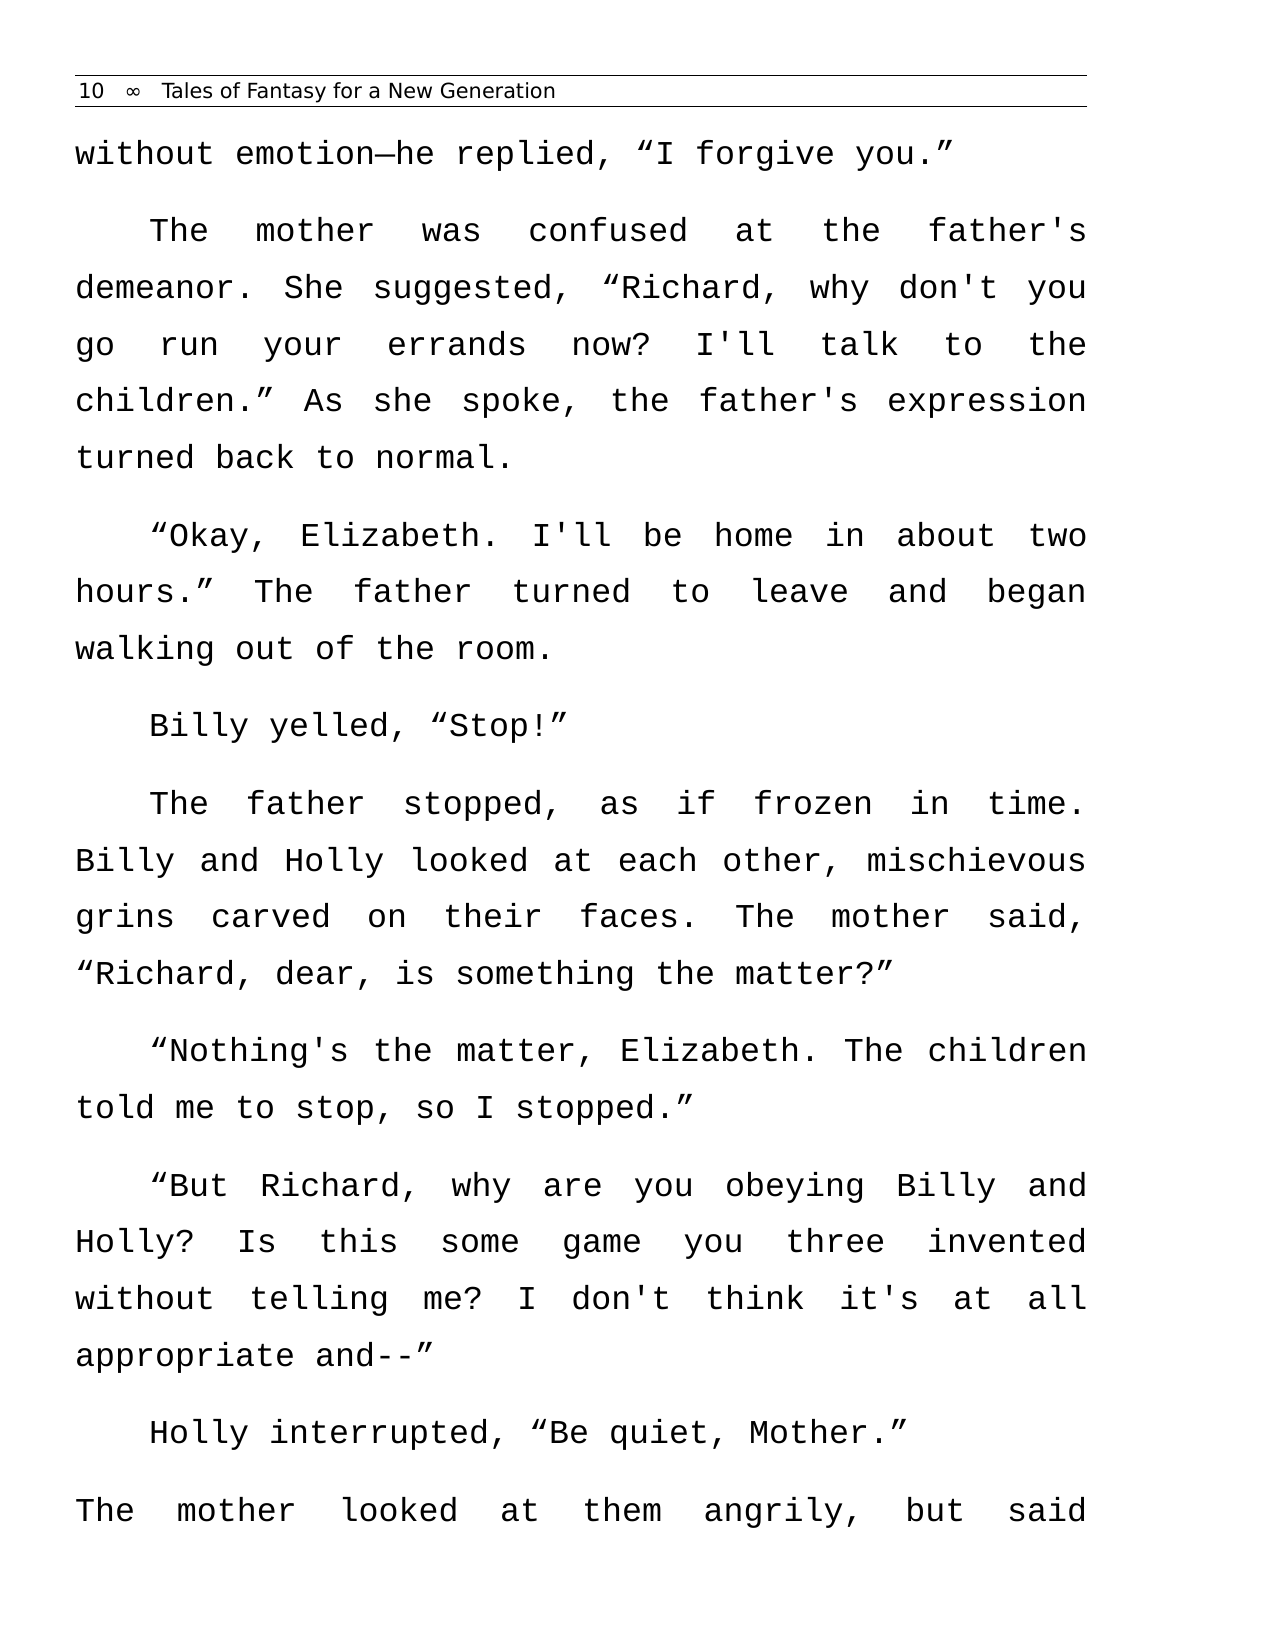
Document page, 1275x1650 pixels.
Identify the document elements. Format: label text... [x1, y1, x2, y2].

text The mother was confused at the father's demeanor. She suggested, “Richard, why don't you go run your errands now? I'll talk to the children.” As she spoke, the father's expression turned back to normal. [75, 214, 1087, 478]
text without emotion—he replied, “I forgive you.” [75, 137, 1087, 174]
text The mother looked at them angrily, but said [75, 1493, 1087, 1531]
text “Nothing's the matter, Elizabeth. The children told me to stop, so I stopped.” [75, 1034, 1087, 1128]
text The father stopped, as if frozen in time. Billy and Holly looked at each other, mischievous grins carved on their faces. The mother said, “Richard, dear, is something the matter?” [75, 787, 1087, 994]
text “Okay, Elizabeth. I'll be home in about two hours.” The father turned to leave and began walking out of the room. [75, 518, 1087, 669]
text Holly interrupted, “Be quiet, Mother.” [75, 1416, 1087, 1453]
text Billy yelled, “Stop!” [75, 709, 1087, 747]
text “But Richard, why are you obeying Billy and Holly? Is this some game you three invented without telling me? I don't think it's at all appropriate and--” [75, 1168, 1087, 1376]
